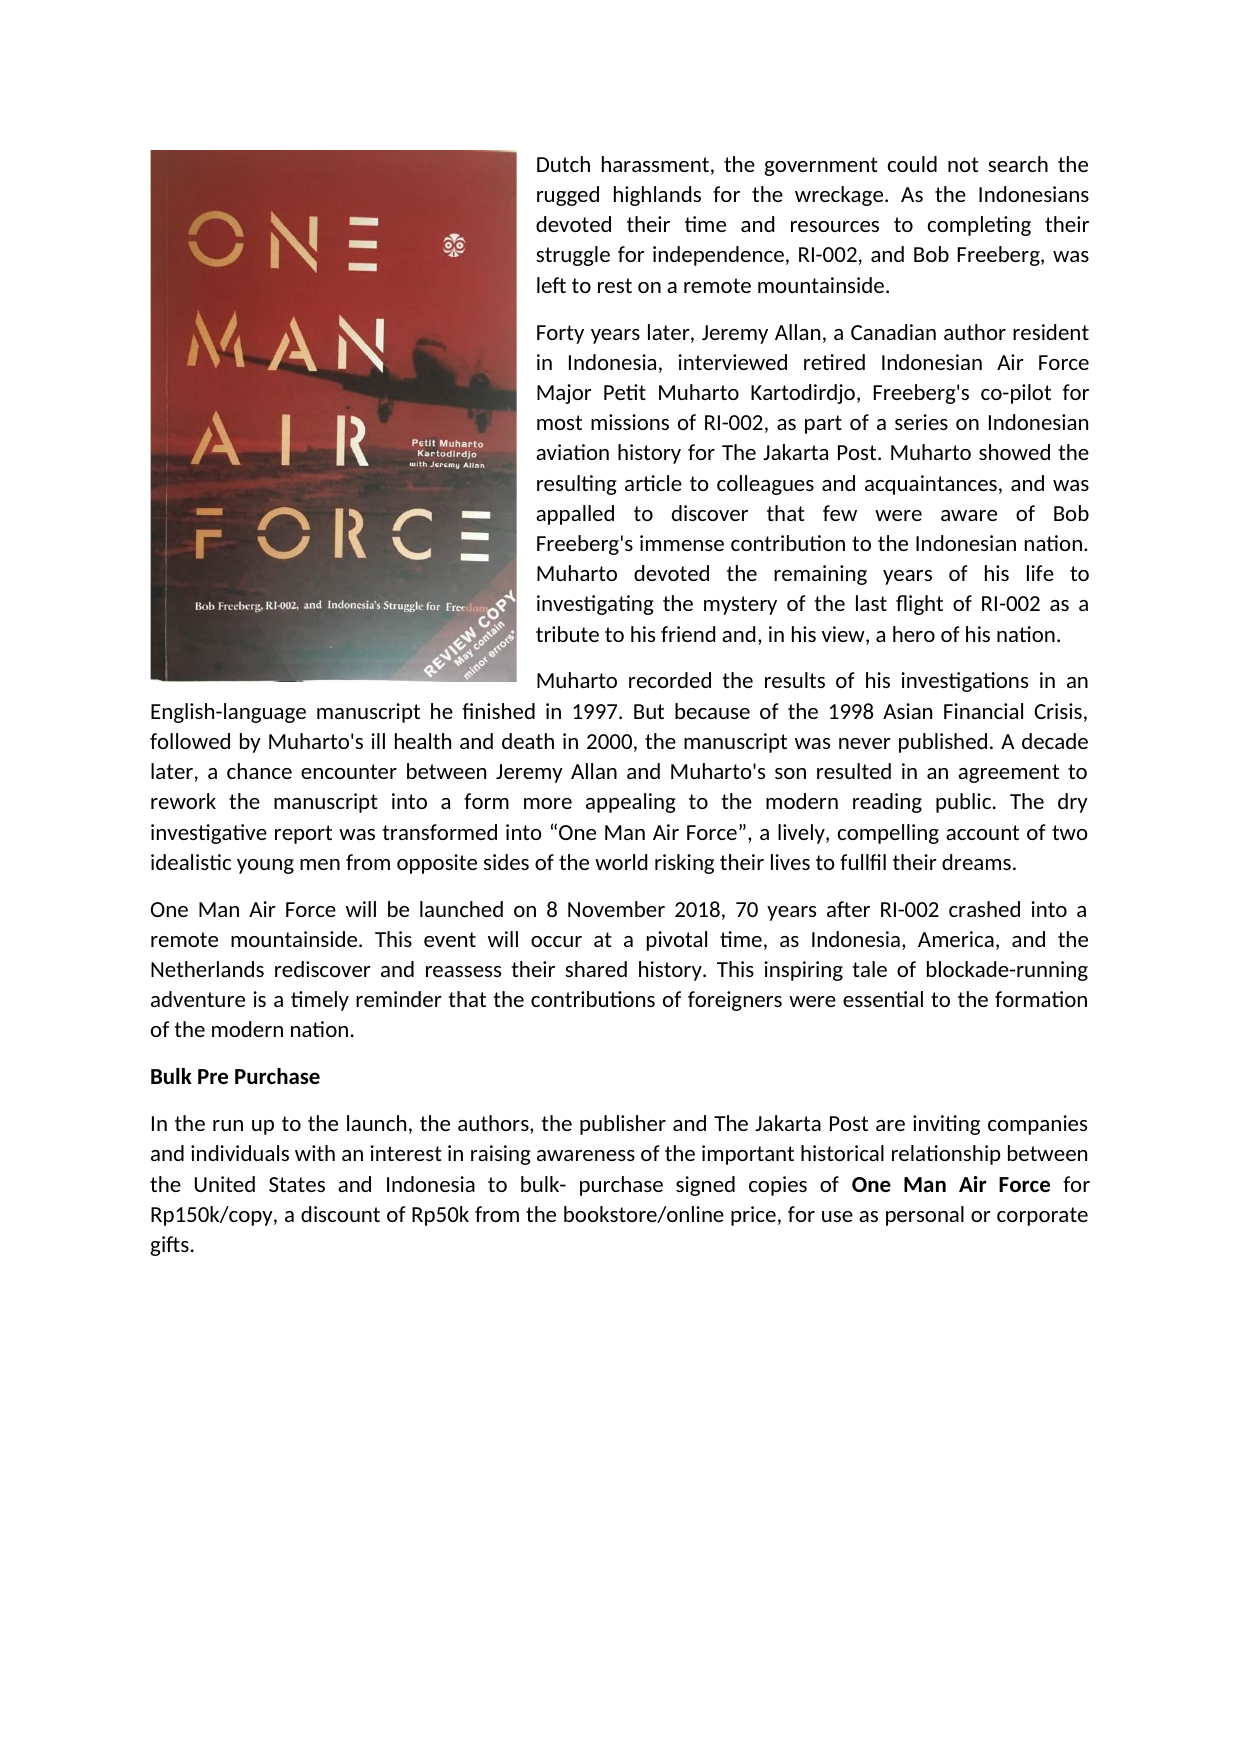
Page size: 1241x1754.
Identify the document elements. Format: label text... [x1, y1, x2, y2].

text Muharto recorded the results of his investigations in an English-language manuscript he finished in 1997. But because of the 1998 Asian Financial Crisis, followed by Muharto's ill health and death in 2000, the manuscript was never published. A decade later, a chance encounter between Jeremy Allan and Muharto's son resulted in an agreement to rework the manuscript into a form more appealing to the modern reading public. The dry investigative report was transformed into “One Man Air Force”, a lively, compelling account of two idealistic young men from opposite sides of the world risking their lives to fullfil their dreams. [150, 667, 1090, 876]
text Forty years later, Jeremy Allan, a Canadian author resident in Indonesia, interviewed retired Indonesian Air Force Major Petit Muharto Kartodirdjo, Freeberg's co-pilot for most missions of RI-002, as part of a series on Indonesian aviation history for The Jakarta Post. Muharto showed the resulting article to colleagues and acquaintances, and was appalled to discover that few were aware of Bob Freeberg's immense contribution to the Indonesian nation. Muharto devoted the remaining years of his life to investigating the mystery of the last flight of RI-002 as a tribute to his friend and, in his view, a hero of his nation. [517, 318, 1090, 648]
text In the run up to the launch, the authors, the publisher and The Jakarta Post are inviting companies and individuals with an interest in raising awareness of the important historical relationship between the United States and Indonesia to bulk- purchase signed copies of One Man Air Force for Rp150k/copy, a discount of Rp50k from the bookstore/online price, for use as personal or corporate gifts. [150, 1109, 1090, 1258]
text One Man Air Force will be launched on 8 November 2018, 70 years after RI-002 crashed into a remote mountainside. This event will occur at a pivotal time, as Indonesia, America, and the Netherlands rediscover and reassess their shared history. This inspiring tale of blockade-running adventure is a timely reminder that the contributions of foreigners were essential to the formation of the modern nation. [150, 895, 1090, 1044]
text Bulk Pre Purchase [150, 1062, 1090, 1091]
picture [150, 150, 517, 682]
text Dutch harassment, the government could not search the rugged highlands for the wreckage. As the Indonesians devoted their time and resources to completing their struggle for independence, RI-002, and Bob Freeberg, was left to rest on a remote mountainside. [517, 150, 1090, 299]
